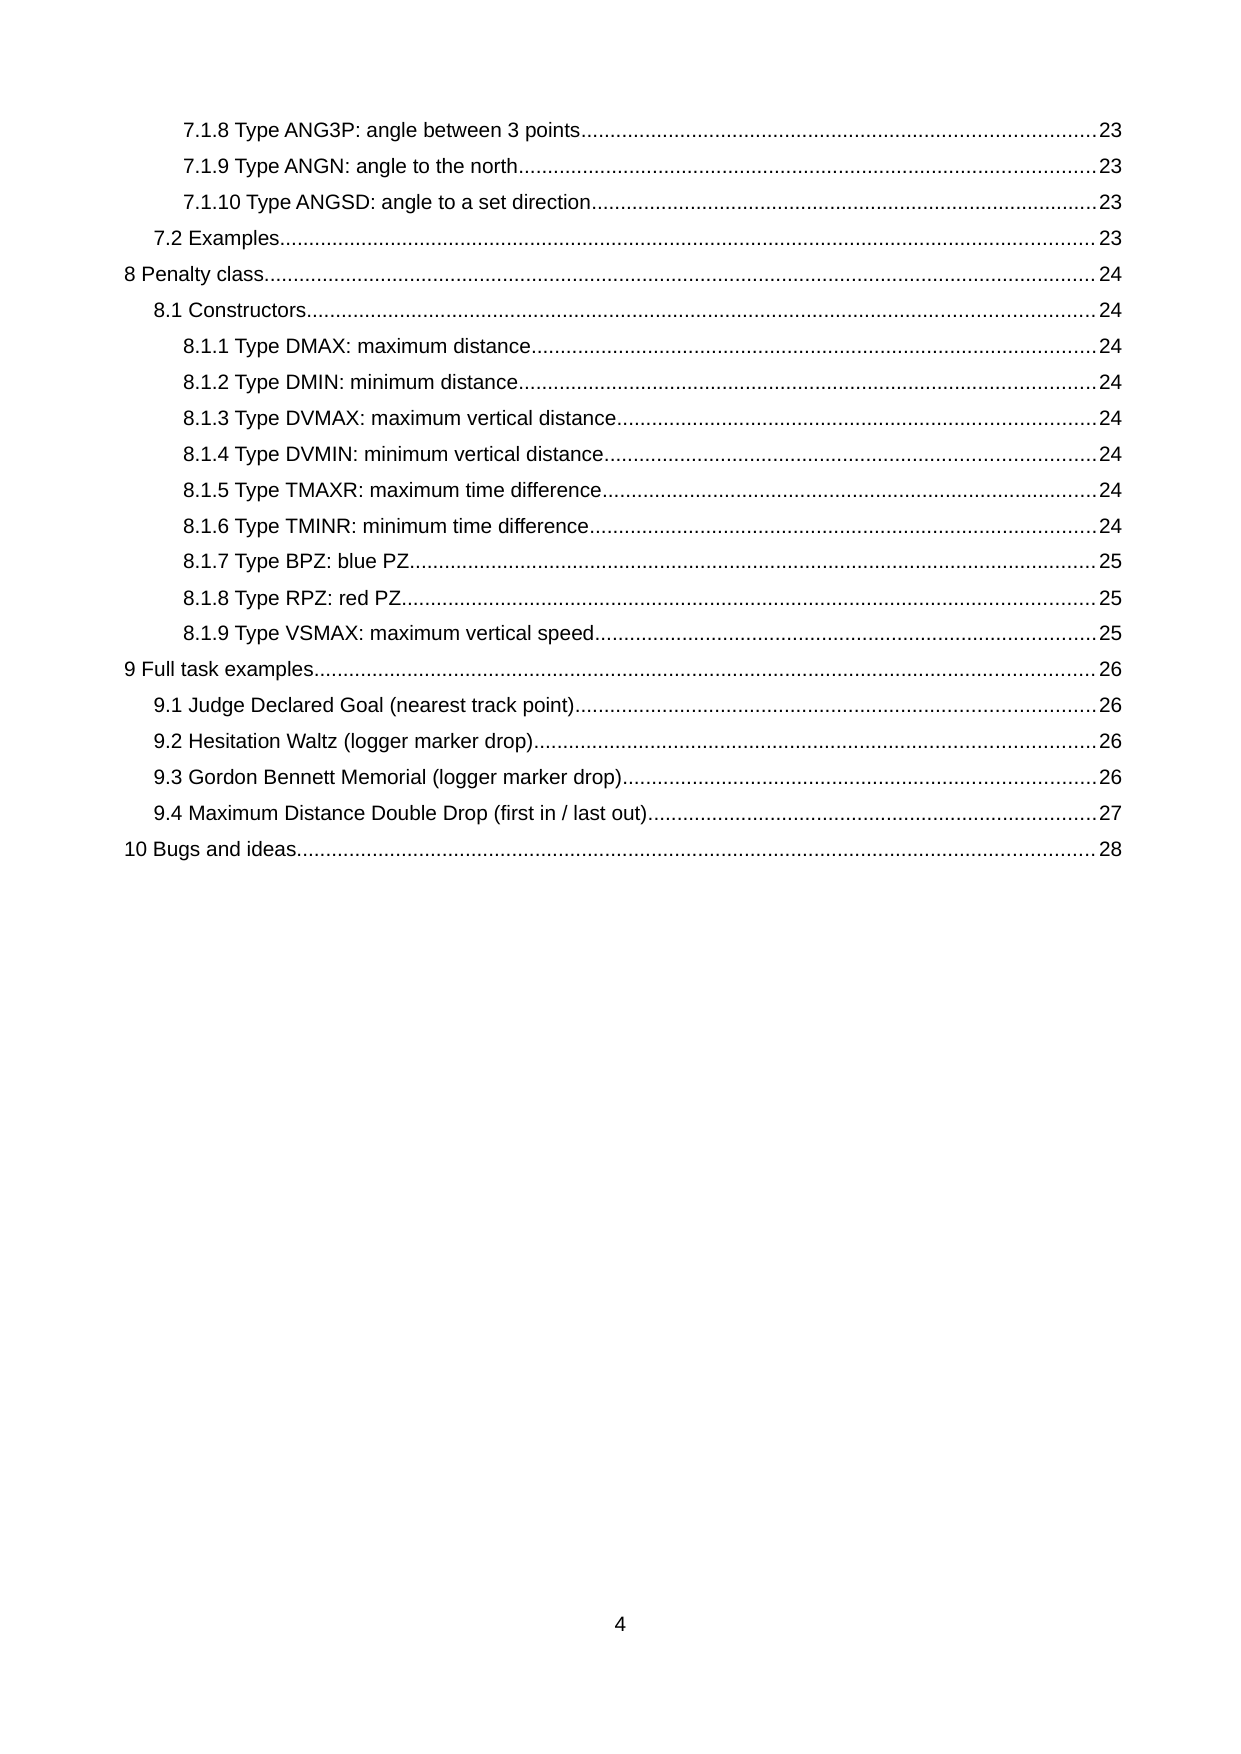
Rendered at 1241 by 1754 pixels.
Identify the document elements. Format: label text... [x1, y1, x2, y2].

text 8.1.6 Type TMINR: minimum time difference 24 [177, 513, 1122, 537]
text 9.3 Gordon Bennett Memorial (logger marker drop) 26 [148, 765, 1122, 789]
text 7.1.8 Type ANG3P: angle between 3 points 23 [177, 118, 1122, 142]
text 8.1.9 Type VSMAX: maximum vertical speed 25 [177, 621, 1122, 645]
text 10 Bugs and ideas 28 [118, 837, 1122, 861]
text 8.1.7 Type BPZ: blue PZ 25 [177, 549, 1122, 573]
text 9.2 Hesitation Waltz (logger marker drop) 26 [148, 729, 1122, 753]
text 7.1.10 Type ANGSD: angle to a set direction 23 [177, 190, 1122, 214]
text 8.1 Constructors 24 [148, 298, 1122, 322]
text 9.1 Judge Declared Goal (nearest track point) 26 [148, 693, 1122, 717]
text 7.2 Examples 23 [148, 226, 1122, 250]
text 8 Penalty class 24 [118, 262, 1122, 286]
text 9.4 Maximum Distance Double Drop (first in / last out) 27 [148, 801, 1122, 825]
text 7.1.9 Type ANGN: angle to the north 23 [177, 154, 1122, 178]
text 8.1.4 Type DVMIN: minimum vertical distance 24 [177, 442, 1122, 466]
text 8.1.1 Type DMAX: maximum distance 24 [177, 334, 1122, 358]
text 8.1.2 Type DMIN: minimum distance 24 [177, 370, 1122, 394]
text 9 Full task examples 26 [118, 657, 1122, 681]
text 8.1.5 Type TMAXR: maximum time difference 24 [177, 477, 1122, 501]
text 8.1.3 Type DVMAX: maximum vertical distance 24 [177, 406, 1122, 429]
text 8.1.8 Type RPZ: red PZ 25 [177, 585, 1122, 609]
